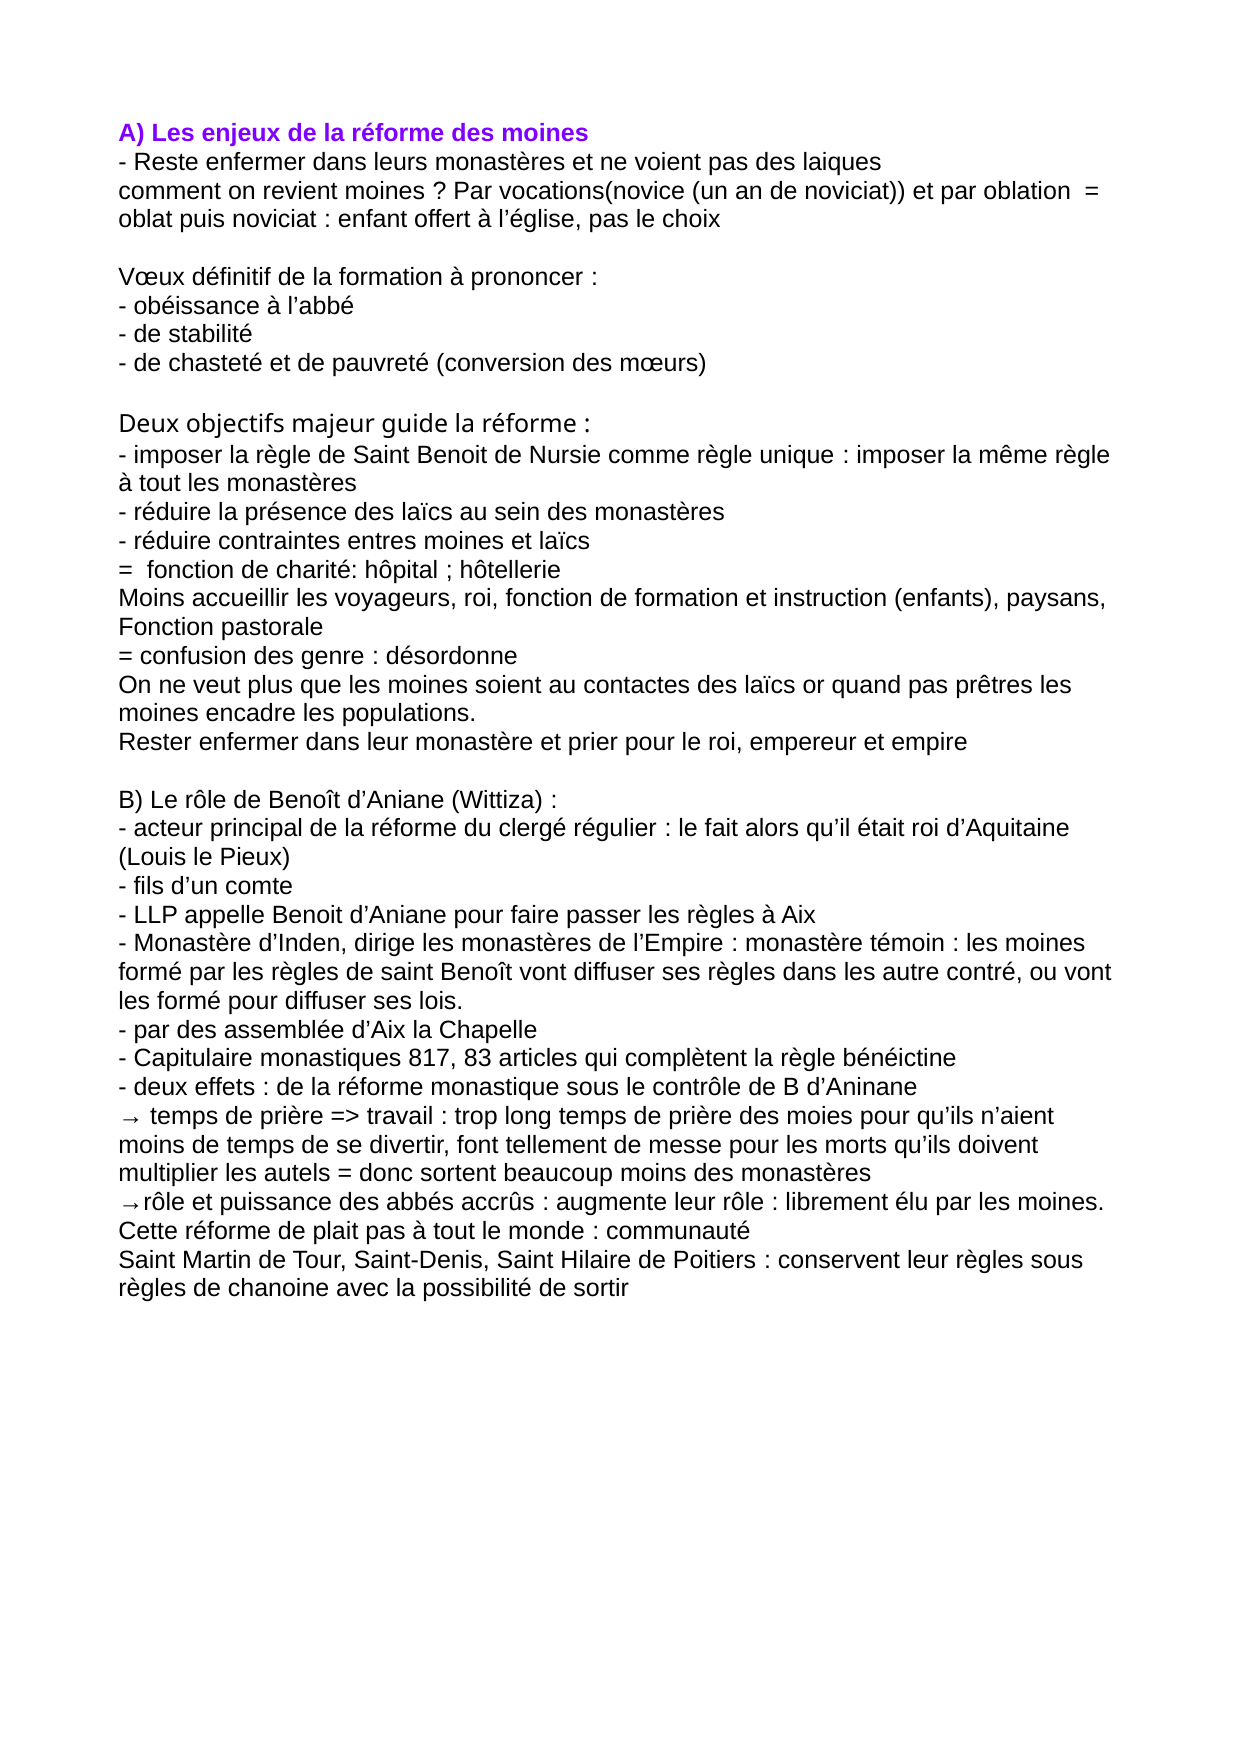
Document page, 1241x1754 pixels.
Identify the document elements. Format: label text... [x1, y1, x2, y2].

text - par des assemblée d’Aix la Chapelle [118, 1015, 1122, 1043]
text comment on revient moines ? Par vocations(novice (un an de noviciat)) et par oblation = oblat puis noviciat : enfant offert à l’église, pas le choix [118, 176, 1122, 233]
text →rôle et puissance des abbés accrûs : augmente leur rôle : librement élu par les moines. [118, 1187, 1122, 1216]
text - imposer la règle de Saint Benoit de Nursie comme règle unique : imposer la même règle à tout les monastères [118, 440, 1122, 497]
text - réduire contraintes entres moines et laïcs [118, 526, 1122, 555]
text - Reste enfermer dans leurs monastères et ne voient pas des laiques [118, 147, 1122, 176]
text - Monastère d’Inden, dirige les monastères de l’Empire : monastère témoin : les moines formé par les règles de saint Benoît vont diffuser ses règles dans les autre contré, ou vont les formé pour diffuser ses lois. [118, 928, 1122, 1015]
text - réduire la présence des laïcs au sein des monastères [118, 497, 1122, 526]
text → temps de prière => travail : trop long temps de prière des moies pour qu’ils n’aient moins de temps de se divertir, font tellement de messe pour les morts qu’ils doivent multiplier les autels = donc sortent beaucoup moins des monastères [118, 1101, 1122, 1187]
text Rester enfermer dans leur monastère et prier pour le roi, empereur et empire [118, 727, 1122, 756]
text - LLP appelle Benoit d’Aniane pour faire passer les règles à Aix [118, 900, 1122, 928]
text - deux effets : de la réforme monastique sous le contrôle de B d’Aninane [118, 1072, 1122, 1101]
text Cette réforme de plait pas à tout le monde : communauté [118, 1216, 1122, 1245]
text Vœux définitif de la formation à prononcer : [118, 262, 1122, 291]
text On ne veut plus que les moines soient au contactes des laïcs or quand pas prêtres les moines encadre les populations. [118, 670, 1122, 727]
text = confusion des genre : désordonne [118, 641, 1122, 670]
text - de stabilité [118, 319, 1122, 348]
text Moins accueillir les voyageurs, roi, fonction de formation et instruction (enfants), paysans, Fonction pastorale [118, 583, 1122, 641]
text Deux objectifs majeur guide la réforme : [118, 406, 1122, 440]
text A) Les enjeux de la réforme des moines [118, 118, 1122, 147]
text - Capitulaire monastiques 817, 83 articles qui complètent la règle bénéictine [118, 1043, 1122, 1072]
text - de chasteté et de pauvreté (conversion des mœurs) [118, 348, 1122, 377]
text = fonction de charité: hôpital ; hôtellerie [118, 555, 1122, 583]
text - acteur principal de la réforme du clergé régulier : le fait alors qu’il était roi d’Aquitaine (Louis le Pieux) [118, 813, 1122, 871]
text B) Le rôle de Benoît d’Aniane (Wittiza) : [118, 785, 1122, 813]
text Saint Martin de Tour, Saint-Denis, Saint Hilaire de Poitiers : conservent leur règles sous règles de chanoine avec la possibilité de sortir [118, 1245, 1122, 1302]
text - fils d’un comte [118, 871, 1122, 900]
text - obéissance à l’abbé [118, 291, 1122, 319]
